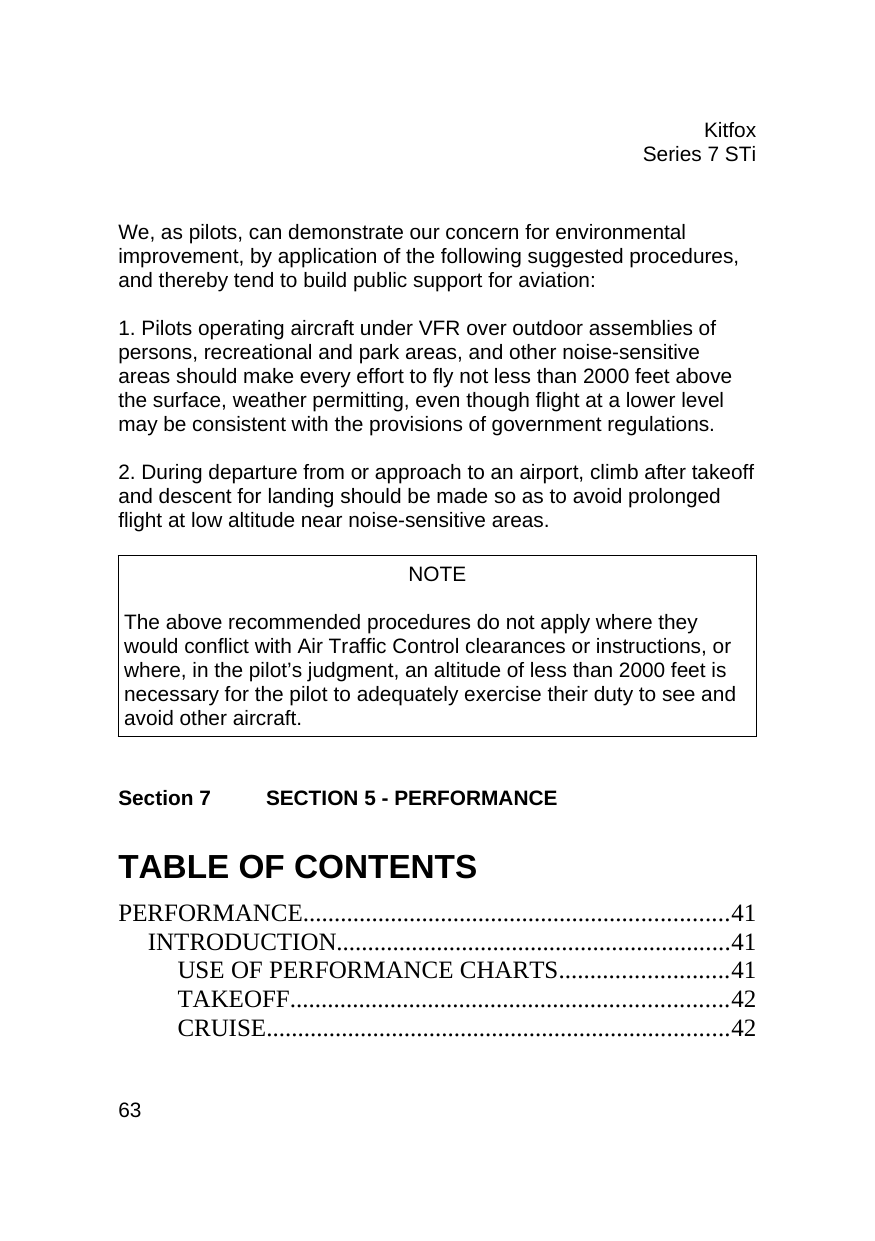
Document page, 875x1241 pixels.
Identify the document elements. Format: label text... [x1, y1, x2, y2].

text 1. Pilots operating aircraft under VFR over outdoor assemblies of persons, recreational and park areas, and other noise-sensitive areas should make every effort to fly not less than 2000 feet above the surface, weather permitting, even though flight at a lower level may be consistent with the provisions of government regulations. [118, 316, 756, 436]
subtitle SECTION 5 - PERFORMANCE [118, 786, 756, 809]
table_header NOTE The above recommended procedures do not apply where they would conflict with Air Traffic Control clearances or instructions, or where, in the pilot’s judgment, an altitude of less than 2000 feet is necessary for the pilot to adequately exercise their duty to see and avoid other aircraft. [119, 556, 756, 736]
text We, as pilots, can demonstrate our concern for environmental improvement, by application of the following suggested procedures, and thereby tend to build public support for aviation: [118, 220, 756, 292]
text INTRODUCTION 41 [148, 927, 756, 956]
subtitle TABLE OF CONTENTS [118, 847, 756, 886]
text USE OF PERFORMANCE CHARTS 41 [177, 956, 756, 984]
text CRUISE 42 [177, 1013, 756, 1042]
text 2. During departure from or approach to an airport, climb after takeoff and descent for landing should be made so as to avoid prolonged flight at low altitude near noise-sensitive areas. [118, 459, 756, 531]
text PERFORMANCE 41 [118, 898, 756, 927]
text TAKEOFF 42 [177, 984, 756, 1013]
